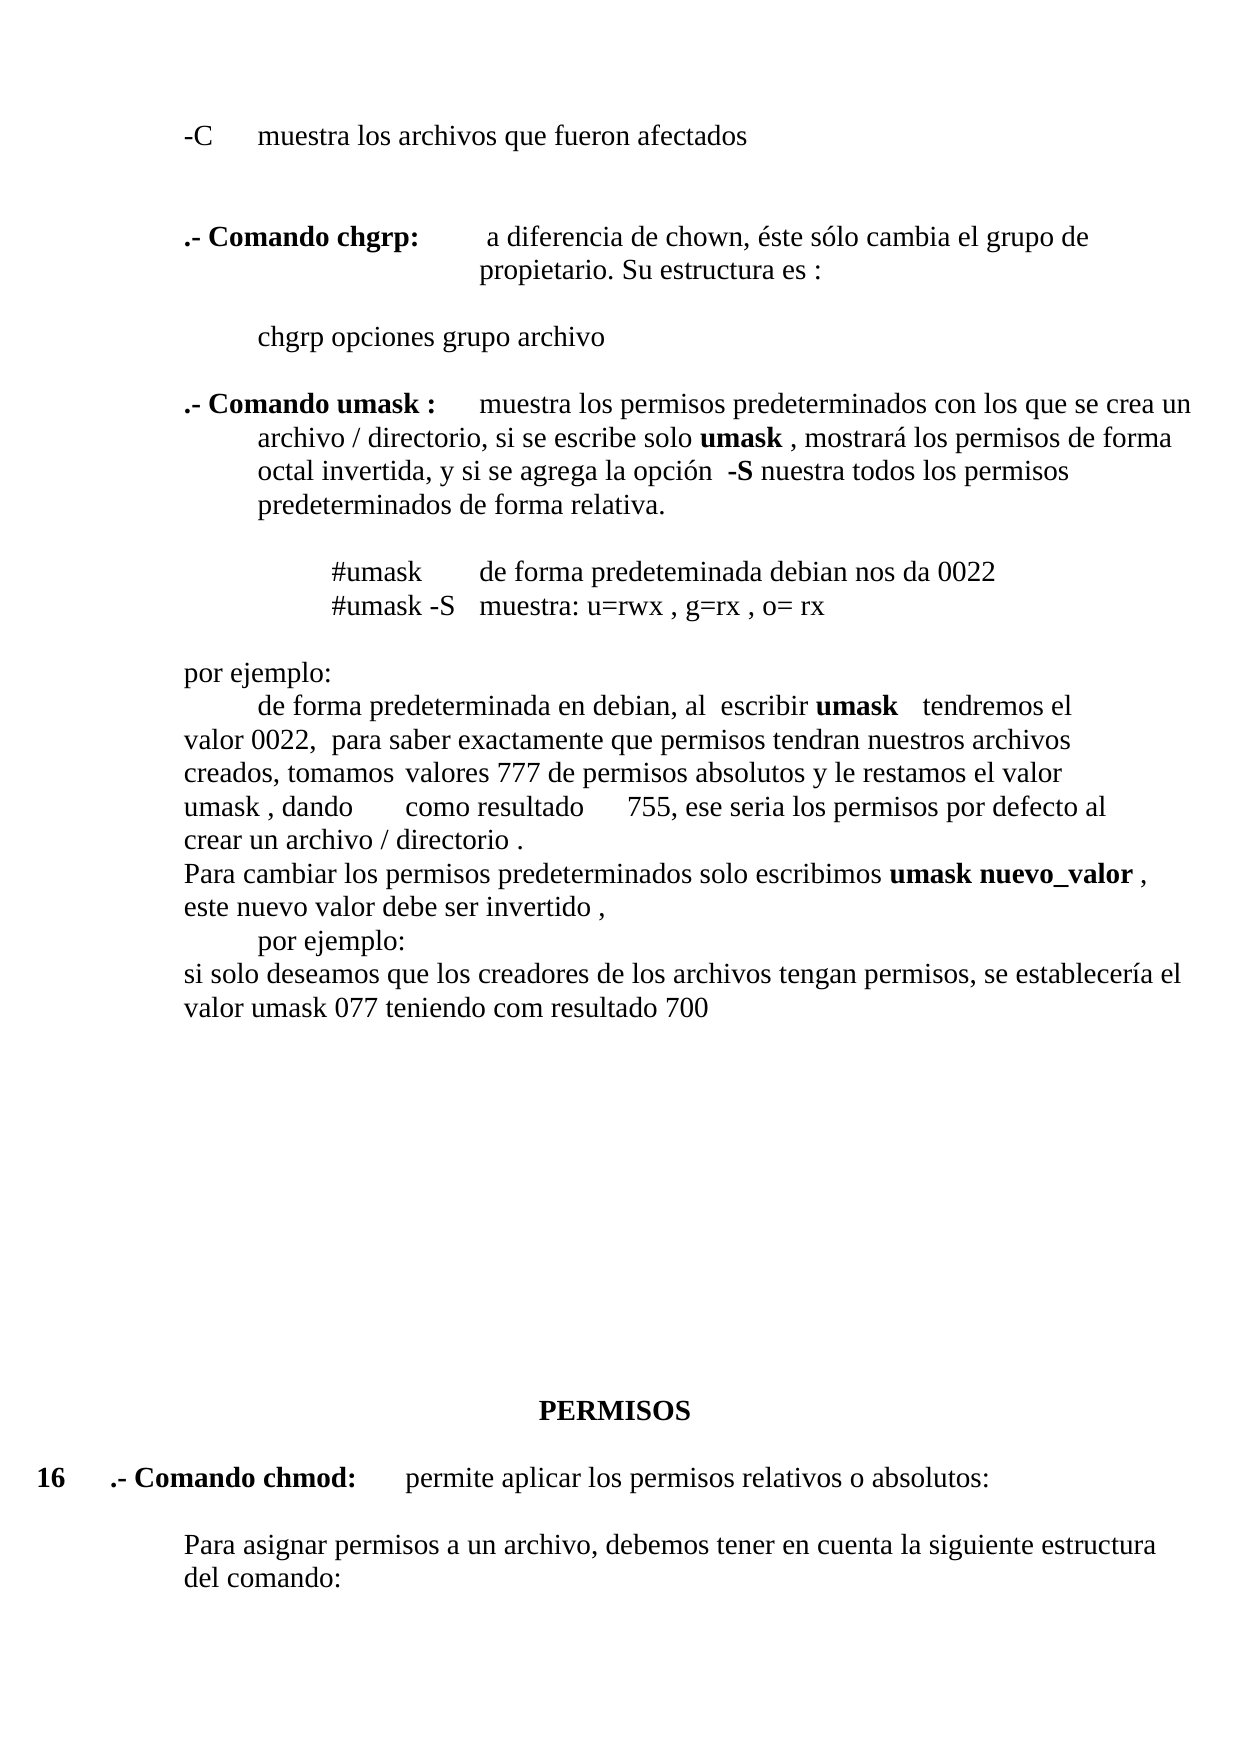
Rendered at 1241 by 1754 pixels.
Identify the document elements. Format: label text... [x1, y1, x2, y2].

text .- Comando umask : muestra los permisos predeterminados con los que se crea un archivo / directorio, si se escribe solo umask , mostrará los permisos de forma octal invertida, y si se agrega la opción -S nuestra todos los permisos predeterminados de forma relativa. [36, 386, 1194, 521]
text si solo deseamos que los creadores de los archivos tengan permisos, se establecería el valor umask 077 teniendo com resultado 700 [36, 957, 1194, 1024]
text PERMISOS [36, 1393, 1194, 1426]
text por ejemplo: [36, 655, 1194, 688]
text de forma predeterminada en debian, al escribir umask tendremos el valor 0022, para saber exactamente que permisos tendran nuestros archivos creados, tomamos valores 777 de permisos absolutos y le restamos el valor umask , dando como resultado 755, ese seria los permisos por defecto al crear un archivo / directorio . [36, 688, 1194, 856]
text .- Comando chgrp: a diferencia de chown, éste sólo cambia el grupo de propietario. Su estructura es : [36, 219, 1194, 286]
text Para asignar permisos a un archivo, debemos tener en cuenta la siguiente estructura del comando: [36, 1527, 1194, 1594]
text chgrp opciones grupo archivo [36, 319, 1194, 353]
text por ejemplo: [36, 923, 1194, 957]
text Para cambiar los permisos predeterminados solo escribimos umask nuevo_valor , este nuevo valor debe ser invertido , [36, 856, 1194, 923]
text 16 .- Comando chmod: permite aplicar los permisos relativos o absolutos: [36, 1460, 1194, 1493]
text #umask de forma predeteminada debian nos da 0022 [36, 554, 1194, 588]
text -C muestra los archivos que fueron afectados [36, 118, 1194, 152]
text #umask -S muestra: u=rwx , g=rx , o= rx [36, 588, 1194, 621]
